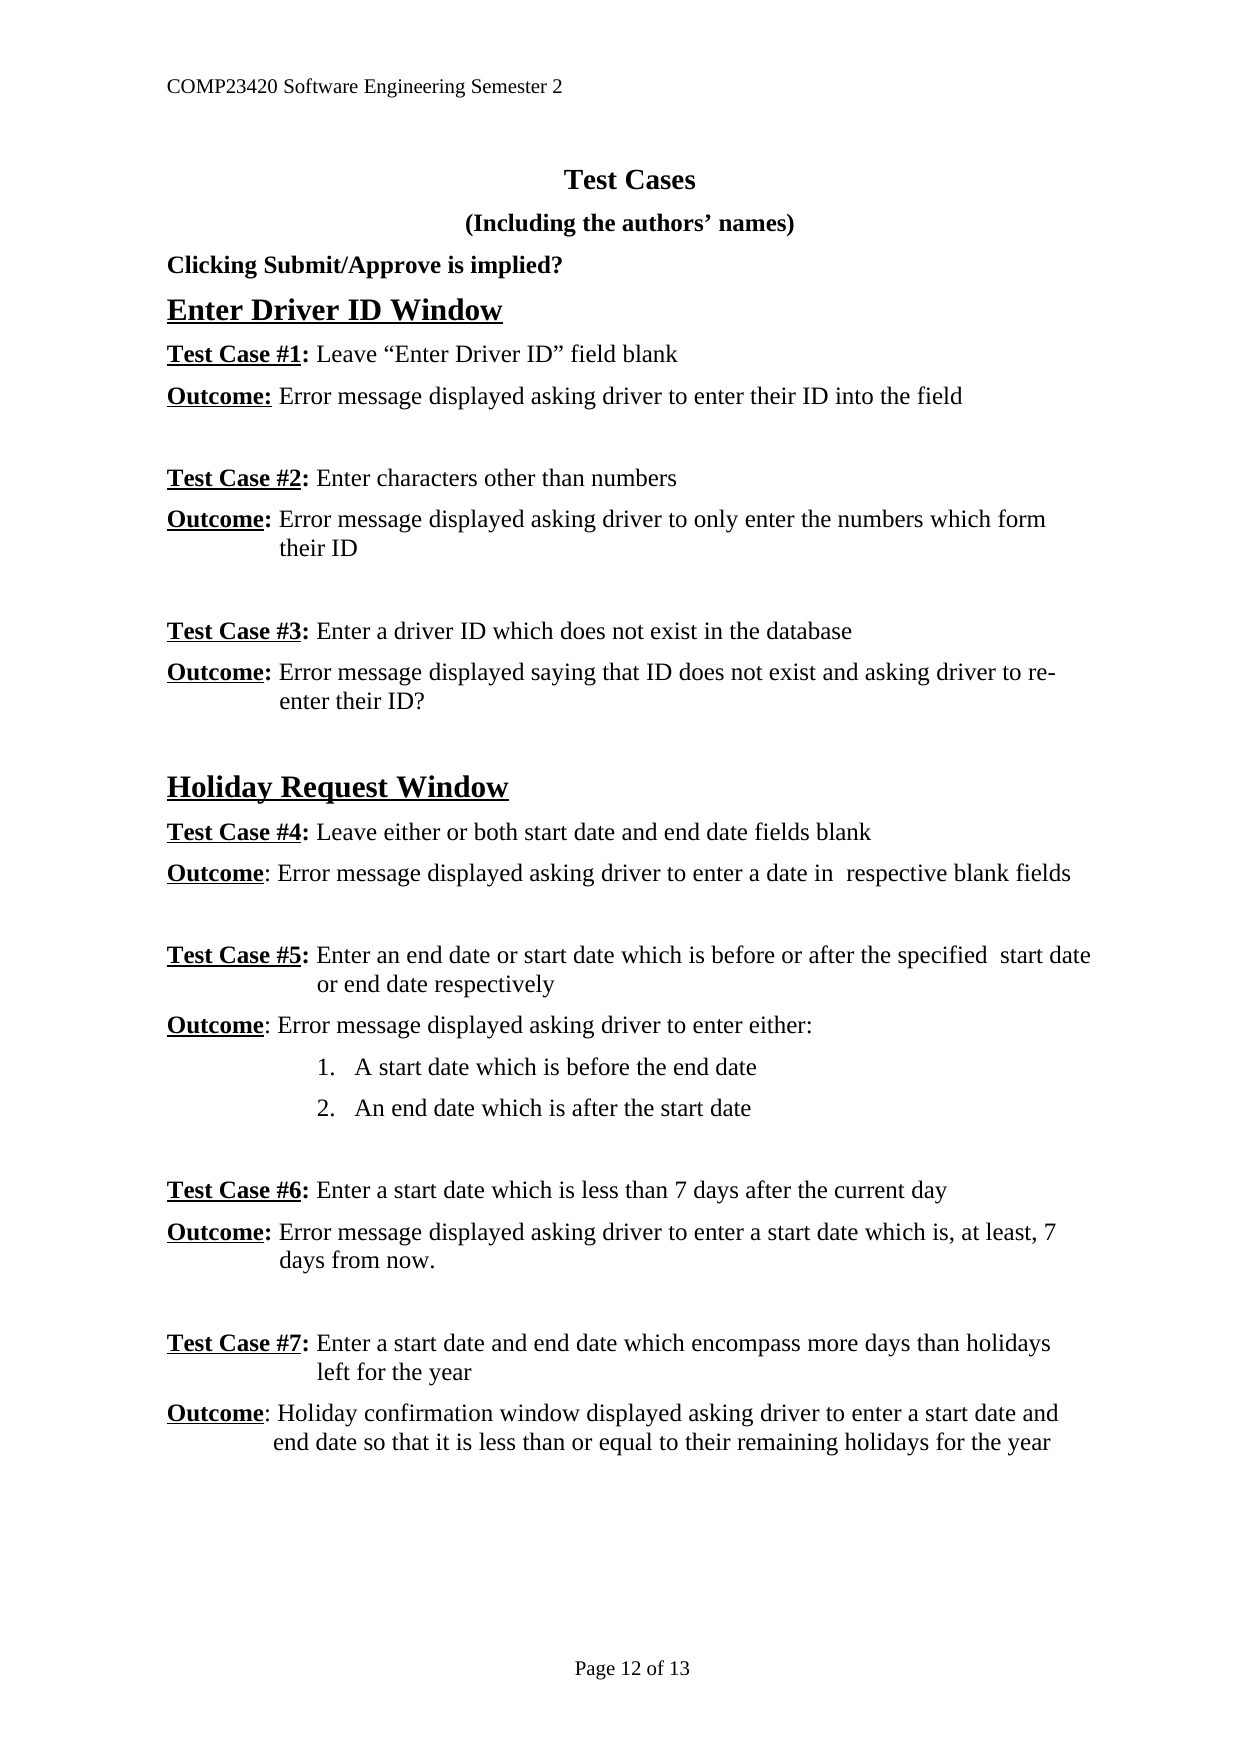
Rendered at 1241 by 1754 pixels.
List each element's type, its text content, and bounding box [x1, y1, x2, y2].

list An end date which is after the start date [317, 1093, 1092, 1122]
text Holiday Request Window [167, 768, 1092, 804]
text Test Case #5: Enter an end date or start date which is before or after the specified start date or end date respectively [167, 940, 1092, 998]
text (Including the authors’ names) [167, 208, 1092, 237]
text Outcome: Error message displayed asking driver to enter a date in respective blank fields [167, 858, 1092, 887]
text Test Case #7: Enter a start date and end date which encompass more days than holidays left for the year [167, 1328, 1092, 1385]
text Outcome: Error message displayed asking driver to only enter the numbers which form their ID [167, 504, 1092, 562]
text Test Cases [167, 162, 1092, 196]
text Outcome: Error message displayed asking driver to enter their ID into the field [167, 381, 1092, 409]
text Clicking Submit/Approve is implied? [167, 250, 1092, 278]
list A start date which is before the end date [317, 1052, 1092, 1080]
text Enter Driver ID Window [167, 291, 1092, 327]
text Outcome: Error message displayed saying that ID does not exist and asking driver to re- enter their ID? [167, 657, 1092, 714]
text Test Case #2: Enter characters other than numbers [167, 463, 1092, 492]
text Outcome: Holiday confirmation window displayed asking driver to enter a start date and end date so that it is less than or equal to their remaining holidays for the year [167, 1398, 1092, 1455]
text Outcome: Error message displayed asking driver to enter either: [167, 1010, 1092, 1039]
text Outcome: Error message displayed asking driver to enter a start date which is, at least, 7 days from now. [167, 1217, 1092, 1274]
text Test Case #1: Leave “Enter Driver ID” field blank [167, 339, 1092, 368]
text Test Case #6: Enter a start date which is less than 7 days after the current day [167, 1175, 1092, 1204]
text Test Case #3: Enter a driver ID which does not exist in the database [167, 616, 1092, 644]
text Test Case #4: Leave either or both start date and end date fields blank [167, 817, 1092, 845]
